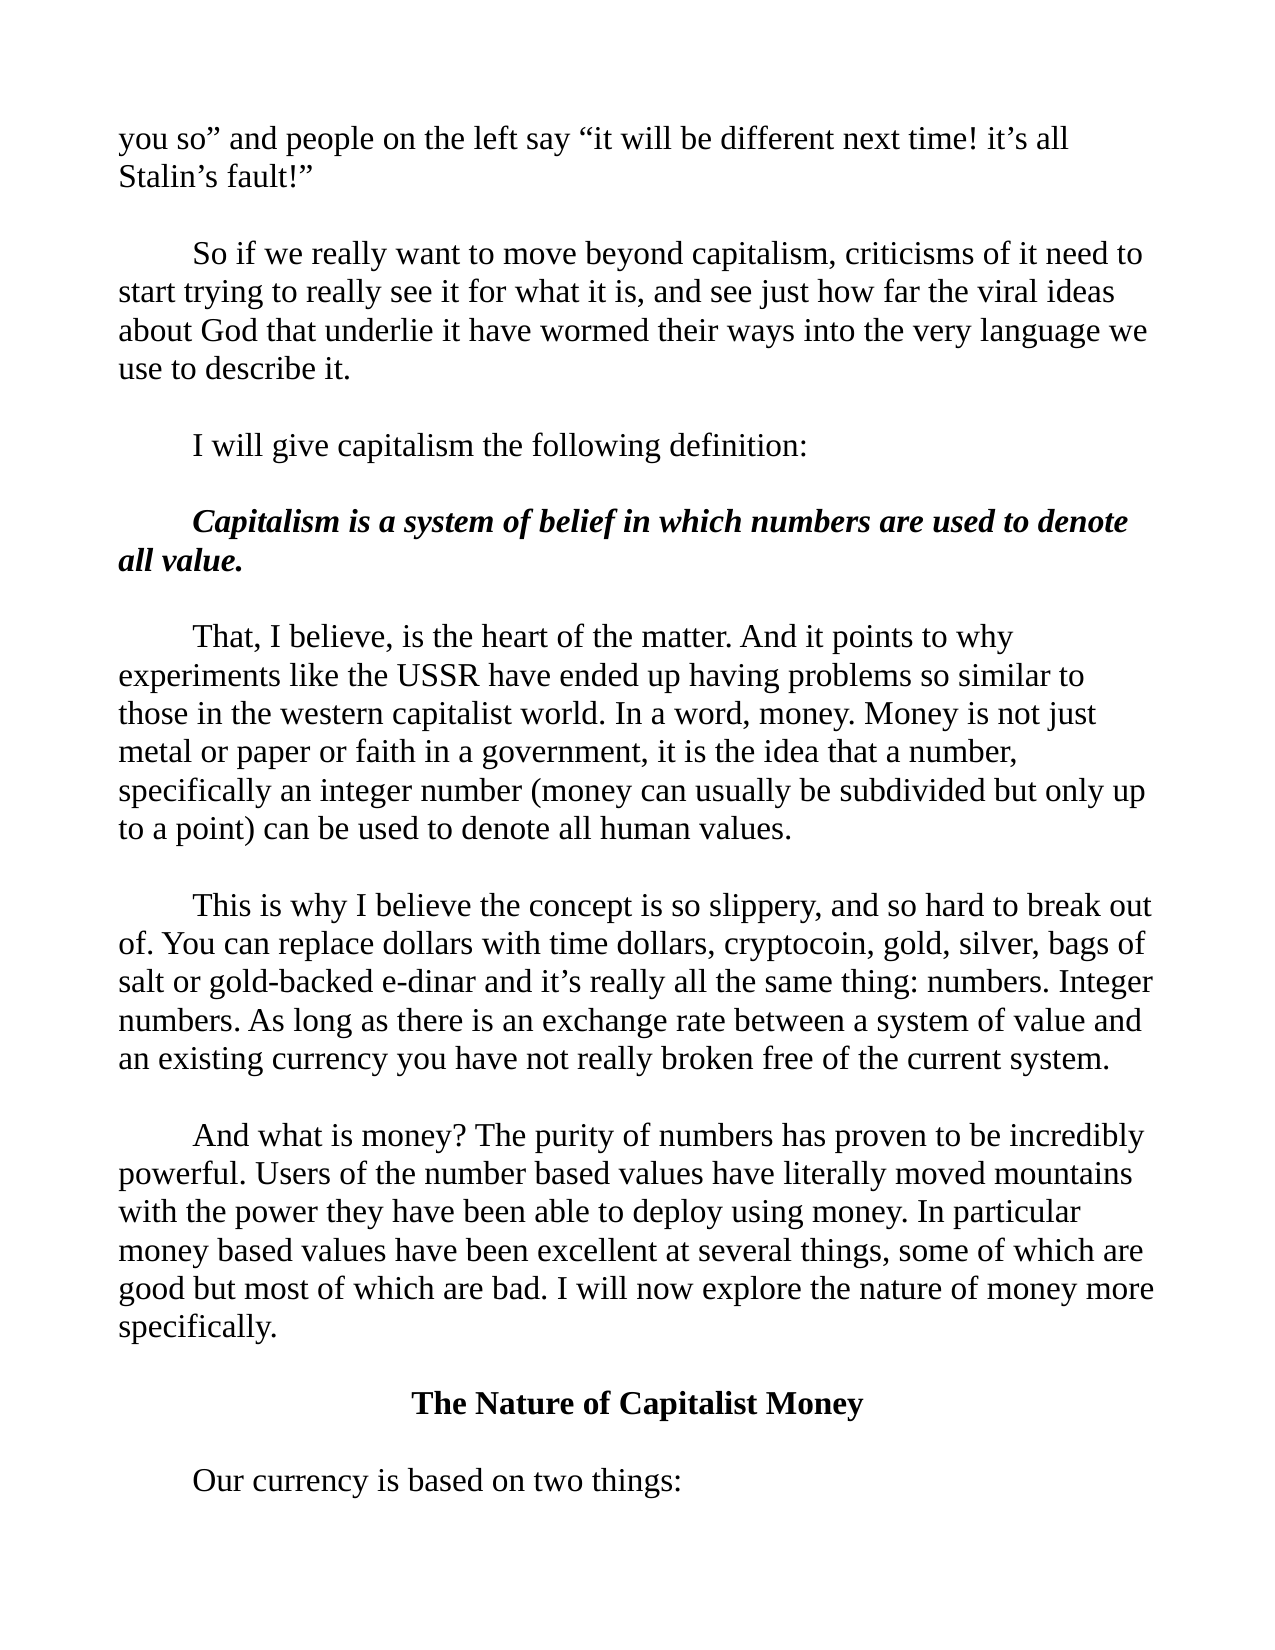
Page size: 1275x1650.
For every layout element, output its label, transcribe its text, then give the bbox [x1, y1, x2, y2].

text That, I believe, is the heart of the matter. And it points to why experiments like the USSR have ended up having problems so similar to those in the western capitalist world. In a word, money. Money is not just metal or paper or faith in a government, it is the idea that a number, specifically an integer number (money can usually be subdivided but only up to a point) can be used to denote all human values. [118, 616, 1157, 846]
text So if we really want to move beyond capitalism, criticisms of it need to start trying to really see it for what it is, and see just how far the viral ideas about God that underlie it have wormed their ways into the very language we use to describe it. [118, 233, 1157, 386]
text I will give capitalism the following definition: [118, 425, 1157, 463]
text Capitalism is a system of belief in which numbers are used to denote all value. [118, 501, 1157, 578]
text Our currency is based on two things: [118, 1460, 1157, 1498]
text you so” and people on the left say “it will be different next time! it’s all Stalin’s fault!” [118, 118, 1157, 195]
text And what is money? The purity of numbers has proven to be incredibly powerful. Users of the number based values have literally moved mountains with the power they have been able to deploy using money. In particular money based values have been excellent at several things, some of which are good but most of which are bad. I will now explore the nature of money more specifically. [118, 1115, 1157, 1345]
text The Nature of Capitalist Money [118, 1383, 1157, 1421]
text This is why I believe the concept is so slippery, and so hard to break out of. You can replace dollars with time dollars, cryptocoin, gold, silver, bags of salt or gold-backed e-dinar and it’s really all the same thing: numbers. Integer numbers. As long as there is an exchange rate between a system of value and an existing currency you have not really broken free of the current system. [118, 885, 1157, 1076]
